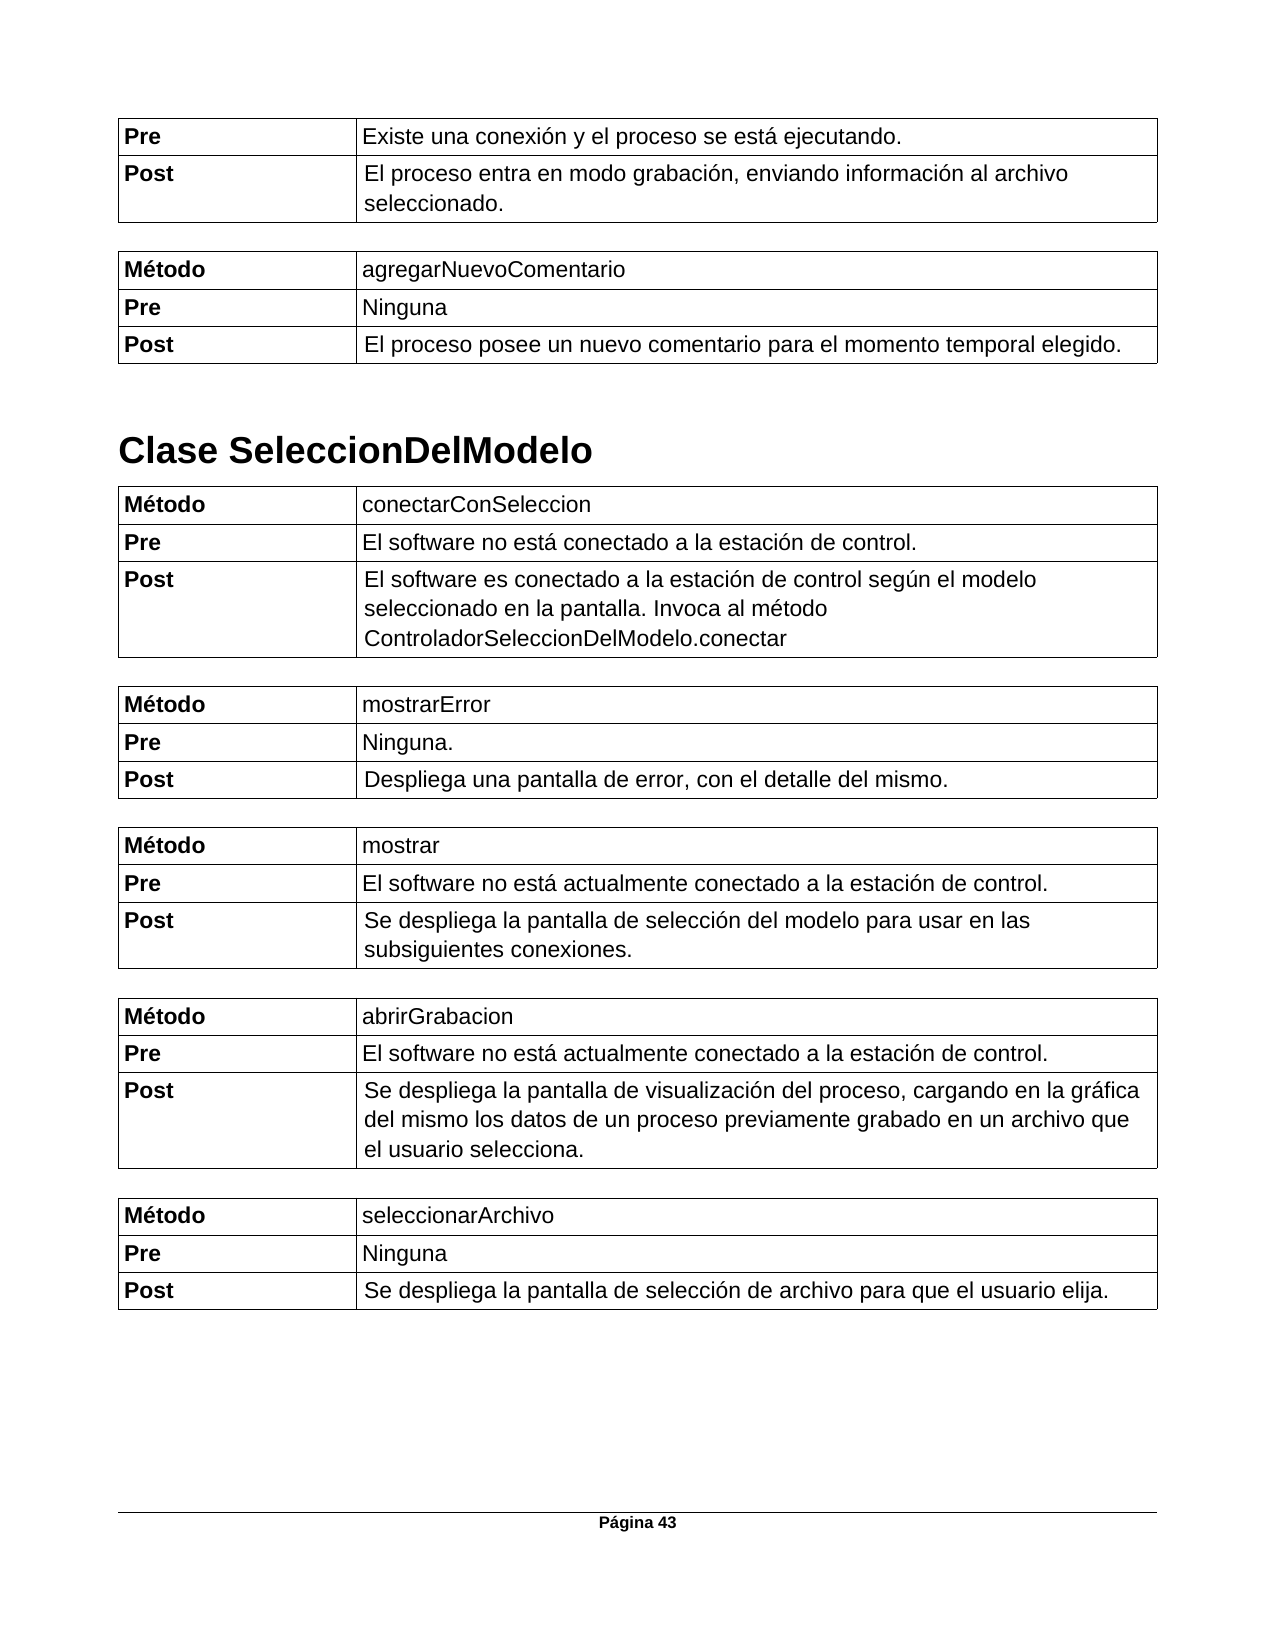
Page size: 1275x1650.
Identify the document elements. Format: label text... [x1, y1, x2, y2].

table_cell Post [119, 562, 356, 657]
subtitle Clase SeleccionDelModelo [118, 430, 1157, 472]
table_header Método [119, 1199, 356, 1234]
table_cell Pre [119, 290, 356, 326]
table_cell Post [119, 156, 356, 222]
table_header Método [119, 687, 356, 723]
table_header abrirGrabacion [357, 999, 1157, 1035]
table_cell Post [119, 903, 356, 968]
table_cell Post [119, 762, 356, 798]
table_cell Despliega una pantalla de error, con el detalle del mismo. [357, 762, 1157, 798]
table_header Método [119, 487, 356, 523]
table_header mostrar [357, 828, 1157, 864]
table_header Método [119, 999, 356, 1035]
table_cell Pre [119, 525, 356, 561]
table_cell Pre [119, 1036, 356, 1072]
table_cell Ninguna [357, 1236, 1157, 1272]
table_cell Ninguna [357, 290, 1157, 326]
table_cell El software no está actualmente conectado a la estación de control. [357, 865, 1157, 902]
table_cell El software es conectado a la estación de control según el modelo seleccionado en la pantalla. Invoca al método ControladorSeleccionDelModelo.conectar [357, 562, 1157, 657]
table_cell Se despliega la pantalla de selección del modelo para usar en las subsiguientes conexiones. [357, 903, 1157, 968]
table_cell Existe una conexión y el proceso se está ejecutando. [357, 119, 1157, 155]
table_cell Post [119, 1273, 356, 1309]
table_cell Ninguna. [357, 724, 1157, 761]
table_cell Pre [119, 119, 356, 155]
table_cell El proceso posee un nuevo comentario para el momento temporal elegido. [357, 327, 1157, 363]
table_cell Pre [119, 724, 356, 761]
table_cell El software no está conectado a la estación de control. [357, 525, 1157, 561]
table_header conectarConSeleccion [357, 487, 1157, 523]
table_cell Post [119, 327, 356, 363]
table_header agregarNuevoComentario [357, 252, 1157, 288]
table_cell Se despliega la pantalla de visualización del proceso, cargando en la gráfica del mismo los datos de un proceso previamente grabado en un archivo que el usuario selecciona. [357, 1073, 1157, 1168]
table_cell Post [119, 1073, 356, 1168]
table_header seleccionarArchivo [357, 1199, 1157, 1234]
table_cell Pre [119, 865, 356, 902]
table_cell El proceso entra en modo grabación, enviando información al archivo seleccionado. [357, 156, 1157, 222]
table_header Método [119, 252, 356, 288]
table_cell El software no está actualmente conectado a la estación de control. [357, 1036, 1157, 1072]
table_cell Se despliega la pantalla de selección de archivo para que el usuario elija. [357, 1273, 1157, 1309]
table_cell Pre [119, 1236, 356, 1272]
table_header mostrarError [357, 687, 1157, 723]
table_header Método [119, 828, 356, 864]
